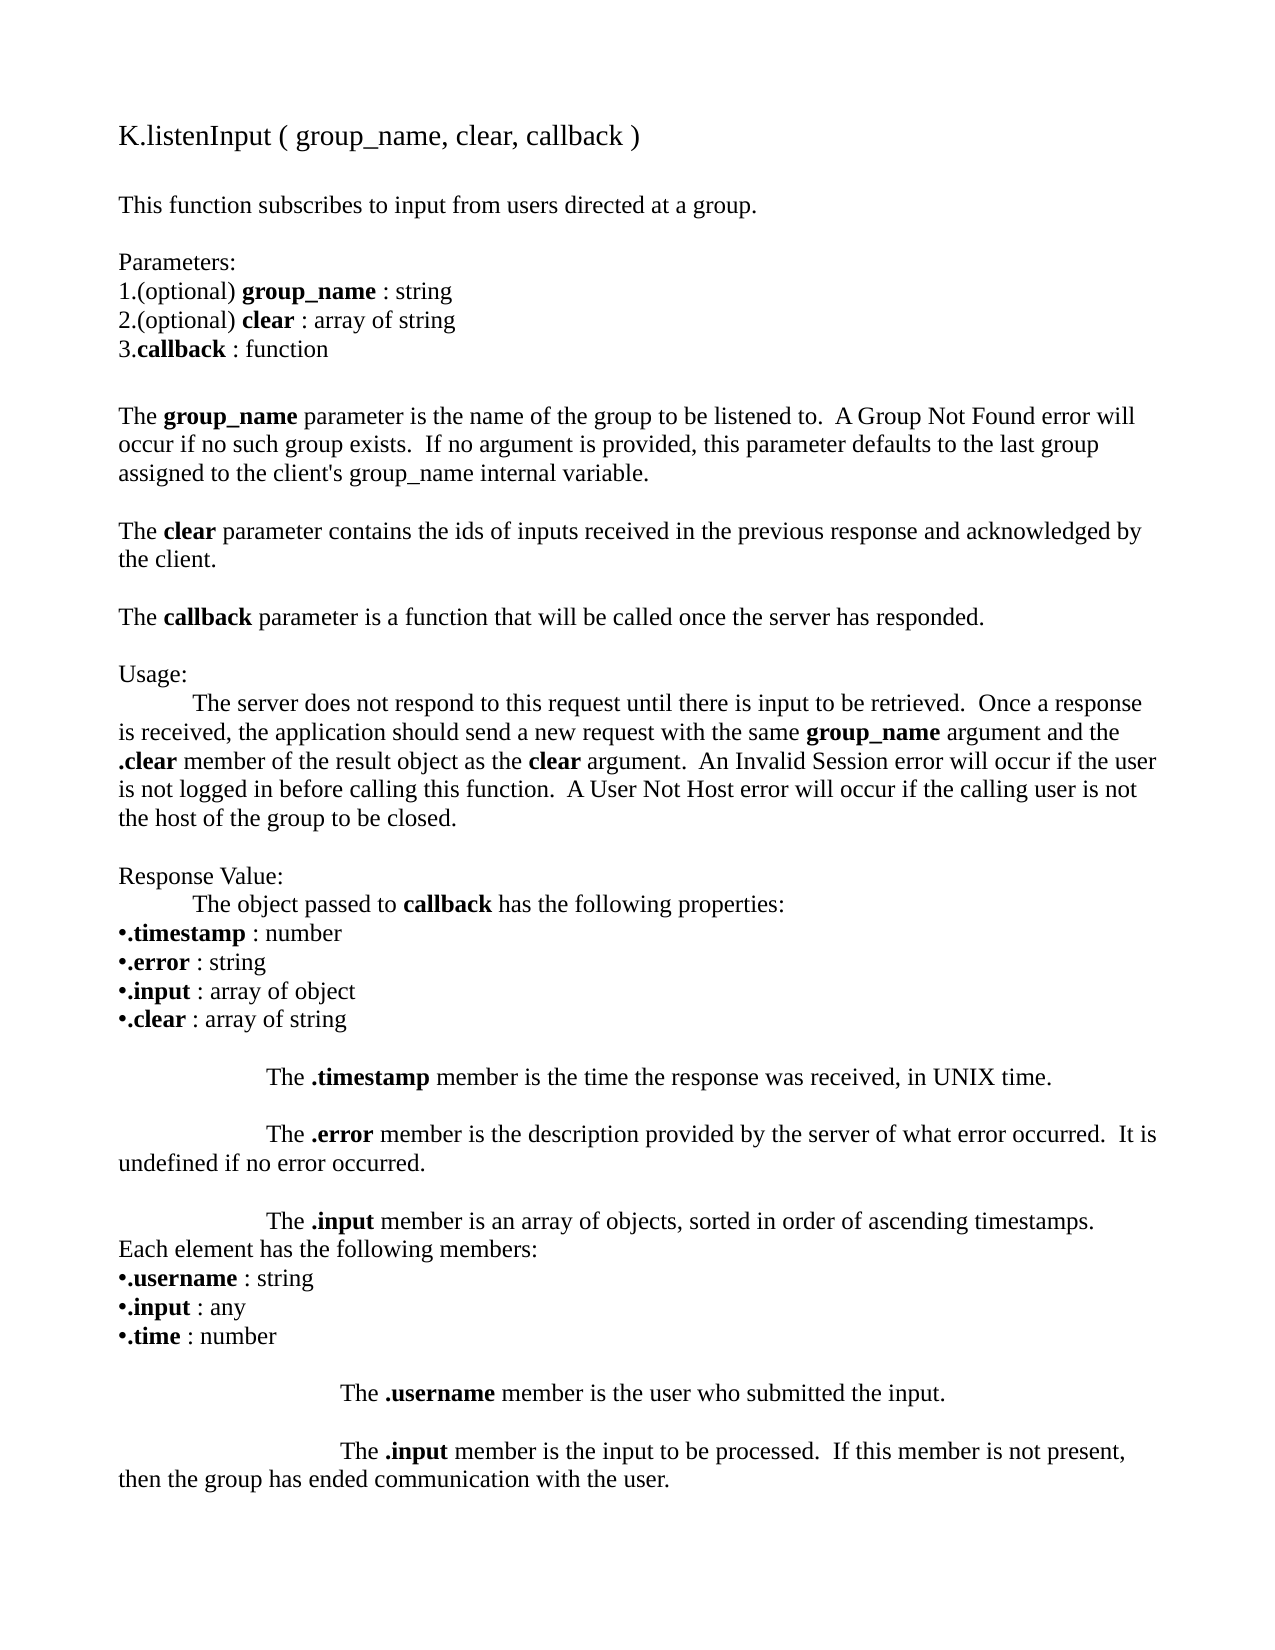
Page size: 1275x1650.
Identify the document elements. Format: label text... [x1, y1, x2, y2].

list .input : array of object [118, 976, 1157, 1004]
text The clear parameter contains the ids of inputs received in the previous response and acknowledged by the client. [118, 516, 1157, 573]
list .error : string [118, 947, 1157, 976]
text The server does not respond to this request until there is input to be retrieved. Once a response is received, the application should send a new request with the same group_name argument and the .clear member of the result object as the clear argument. An Invalid Session error will occur if the user is not logged in before calling this function. A User Not Host error will occur if the calling user is not the host of the group to be closed. [118, 688, 1157, 832]
text K.listenInput ( group_name, clear, callback ) [118, 118, 1157, 152]
text Response Value: [118, 861, 1157, 889]
text The .error member is the description provided by the server of what error occurred. It is undefined if no error occurred. [118, 1119, 1157, 1177]
text The .timestamp member is the time the response was received, in UNIX time. [118, 1062, 1157, 1091]
list callback : function [118, 334, 1157, 362]
text The .username member is the user who submitted the input. [118, 1378, 1157, 1407]
text The object passed to callback has the following properties: [118, 889, 1157, 918]
text This function subscribes to input from users directed at a group. [118, 190, 1157, 219]
list .input : any [118, 1292, 1157, 1321]
text The callback parameter is a function that will be called once the server has responded. [118, 602, 1157, 631]
text The .input member is the input to be processed. If this member is not present, then the group has ended communication with the user. [118, 1436, 1157, 1493]
list (optional) group_name : string [118, 276, 1157, 305]
list .timestamp : number [118, 918, 1157, 947]
text The group_name parameter is the name of the group to be listened to. A Group Not Found error will occur if no such group exists. If no argument is provided, this parameter defaults to the last group assigned to the client's group_name internal variable. [118, 401, 1157, 487]
list .username : string [118, 1263, 1157, 1292]
text Usage: [118, 659, 1157, 688]
text The .input member is an array of objects, sorted in order of ascending timestamps. Each element has the following members: [118, 1206, 1157, 1263]
text Parameters: [118, 247, 1157, 276]
list (optional) clear : array of string [118, 305, 1157, 334]
list .clear : array of string [118, 1004, 1157, 1033]
list .time : number [118, 1321, 1157, 1349]
